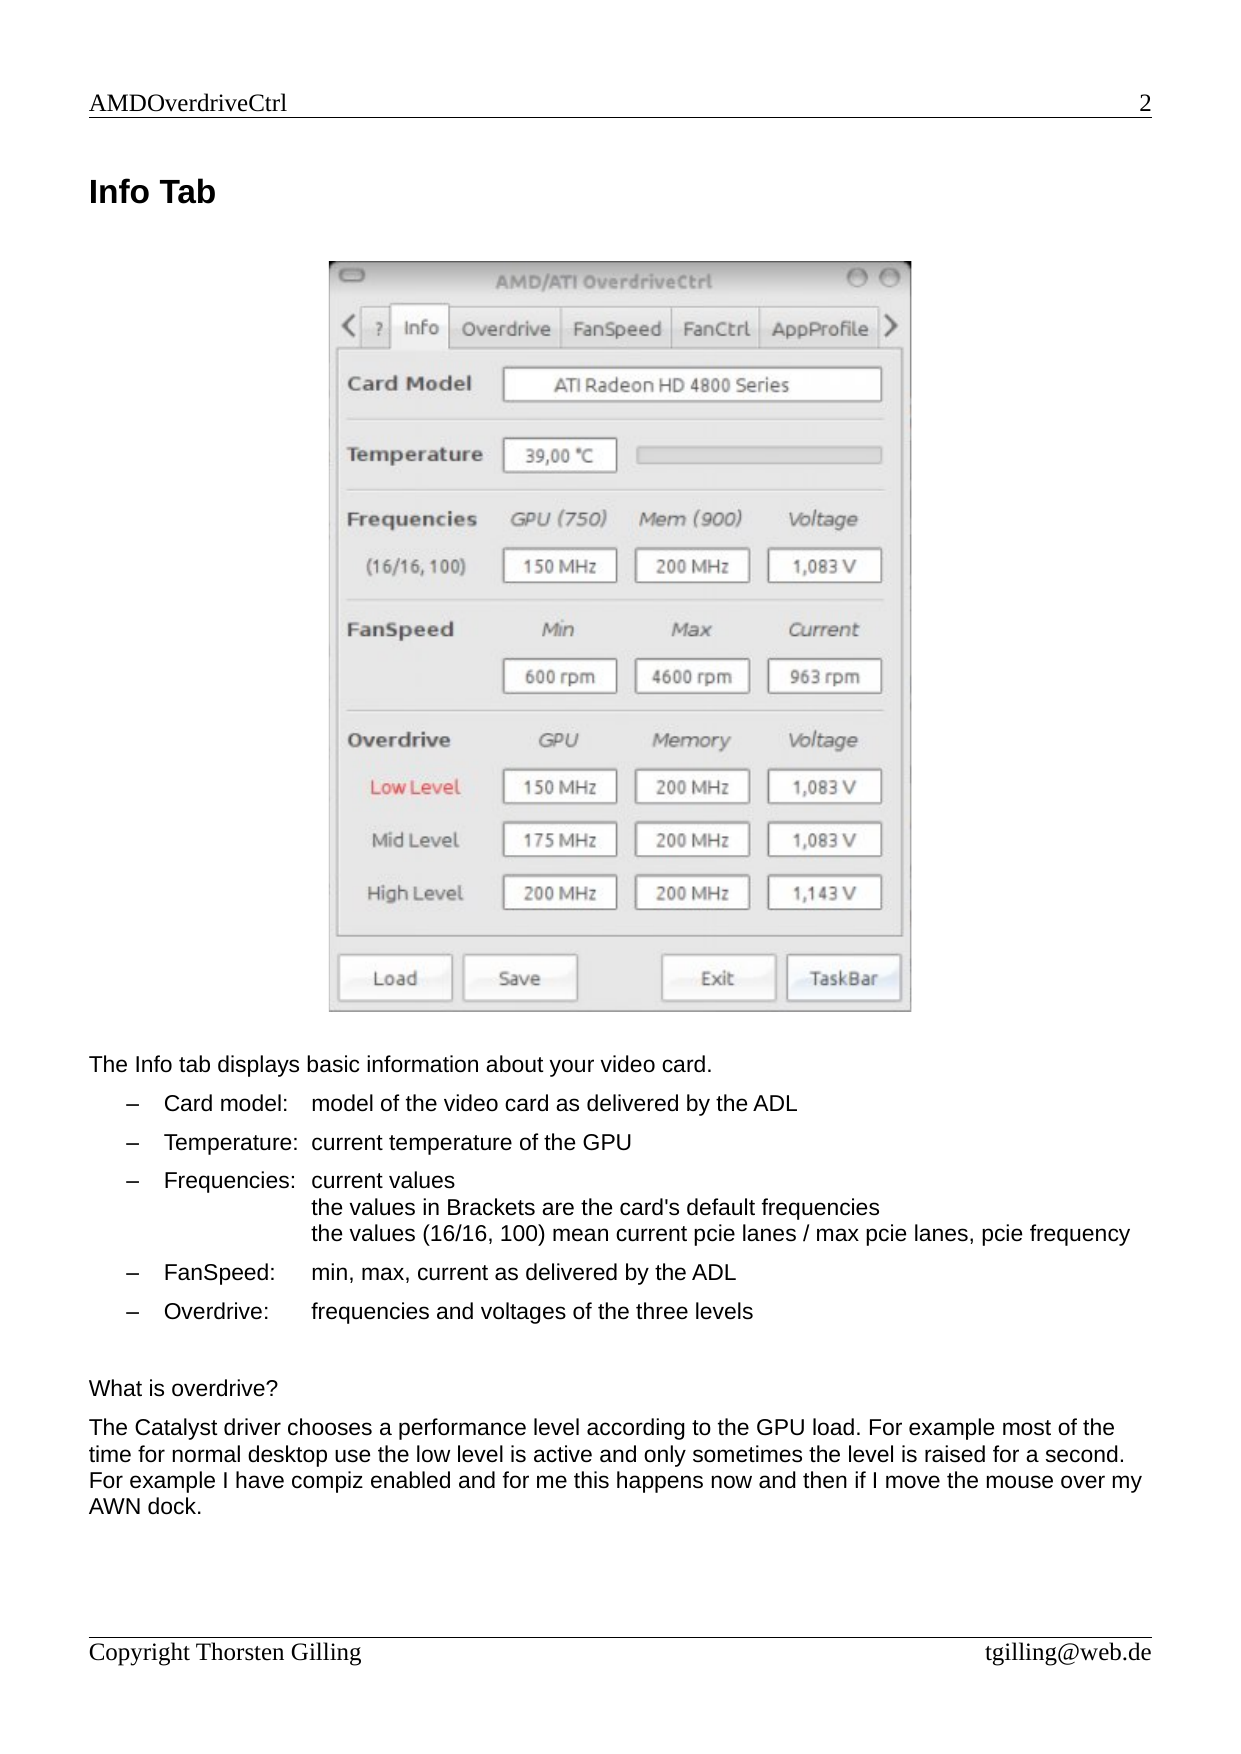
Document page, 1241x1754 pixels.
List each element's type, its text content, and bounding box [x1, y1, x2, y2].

list Frequencies: current values the values in Brackets are the card's default frequencies the values (16/16, 100) mean current pcie lanes / max pcie lanes, pcie frequency [126, 1167, 1152, 1246]
list Card model: model of the video card as delivered by the ADL [126, 1089, 1152, 1116]
text The Catalyst driver chooses a performance level according to the GPU load. For example most of the time for normal desktop use the low level is active and only sometimes the level is raised for a second. For example I have compiz enabled and for me this happens now and then if I move the mouse over my AWN dock. [88, 1414, 1152, 1546]
text What is overdrive? [88, 1375, 1152, 1402]
text The Info tab displays basic information about your video card. [88, 1051, 1152, 1077]
list Temperature: current temperature of the GPU [126, 1128, 1152, 1155]
picture [328, 261, 912, 1012]
list FanSpeed: min, max, current as delivered by the ADL [126, 1259, 1152, 1285]
list Overdrive: frequencies and voltages of the three levels [126, 1298, 1152, 1324]
subtitle Info Tab [88, 172, 1152, 211]
